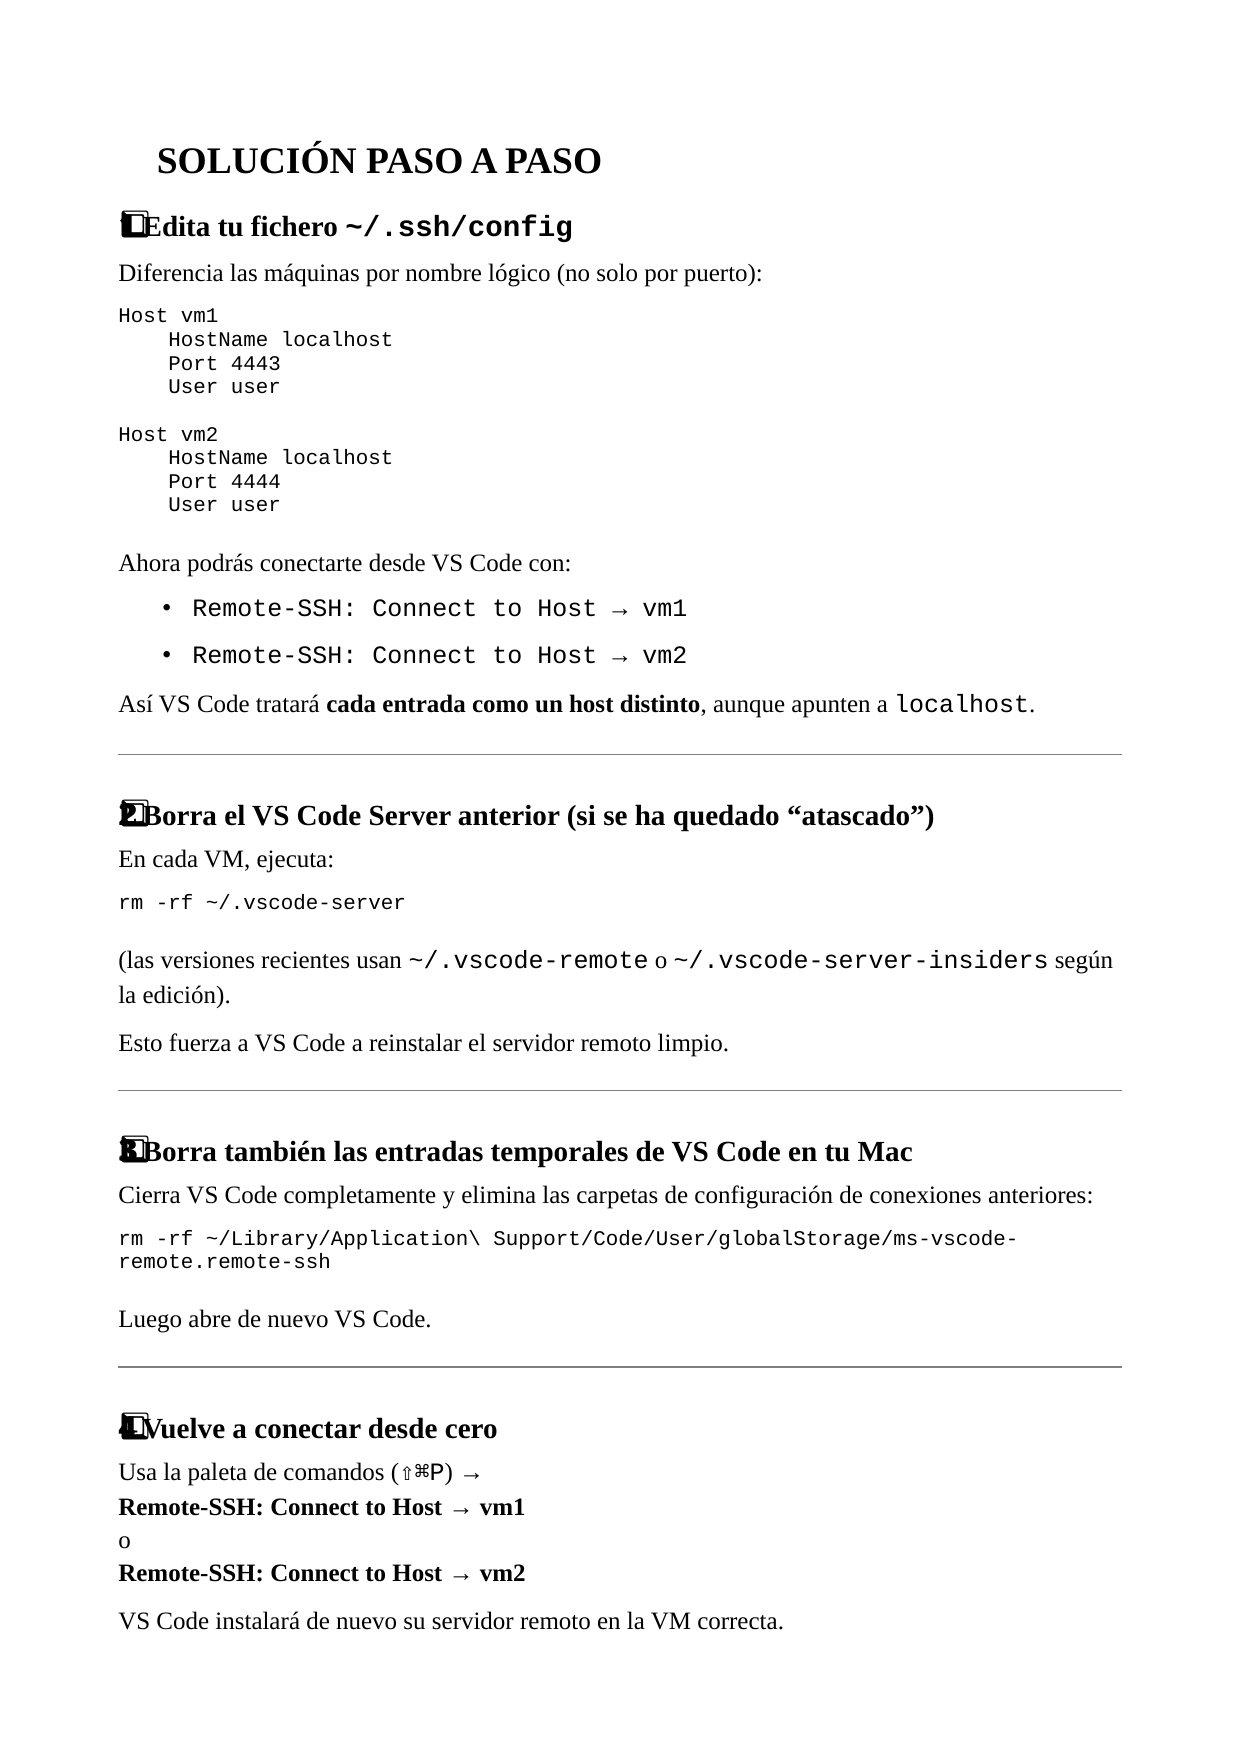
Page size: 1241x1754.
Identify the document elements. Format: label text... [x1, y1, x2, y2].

text Cierra VS Code completamente y elimina las carpetas de configuración de conexiones anteriores: [118, 1180, 1122, 1209]
text HostName localhost [118, 329, 1122, 353]
subtitle 3️⃣ Borra también las entradas temporales de VS Code en tu Mac [118, 1134, 1122, 1168]
text rm -rf ~/.vscode-server [118, 892, 1122, 916]
text Usa la paleta de comandos (⇧⌘P) → Remote-SSH: Connect to Host → vm1 o Remote-SSH: Connect to Host → vm2 [118, 1457, 1122, 1587]
text rm -rf ~/Library/Application\ Support/Code/User/globalStorage/ms-vscode-remote.remote-ssh [118, 1228, 1122, 1275]
text User user [118, 376, 1122, 400]
subtitle 4️⃣ Vuelve a conectar desde cero [118, 1411, 1122, 1444]
subtitle 1️⃣ Edita tu fichero ~/.ssh/config [118, 209, 1122, 245]
text En cada VM, ejecuta: [118, 844, 1122, 873]
text Host vm1 [118, 305, 1122, 329]
text Ahora podrás conectarte desde VS Code con: [118, 548, 1122, 576]
text Host vm2 [118, 423, 1122, 447]
list Remote-SSH: Connect to Host → vm1 [162, 595, 1122, 623]
text Diferencia las máquinas por nombre lógico (no solo por puerto): [118, 258, 1122, 286]
subtitle 🧹 SOLUCIÓN PASO A PASO [118, 139, 1122, 182]
text Luego abre de nuevo VS Code. [118, 1304, 1122, 1333]
text Port 4443 [118, 353, 1122, 376]
text Esto fuerza a VS Code a reinstalar el servidor remoto limpio. [118, 1028, 1122, 1056]
text Port 4444 [118, 471, 1122, 494]
subtitle 2️⃣ Borra el VS Code Server anterior (si se ha quedado “atascado”) [118, 798, 1122, 832]
text User user [118, 494, 1122, 518]
list Remote-SSH: Connect to Host → vm2 [162, 642, 1122, 671]
text HostName localhost [118, 447, 1122, 471]
text Así VS Code tratará cada entrada como un host distinto, aunque apunten a localhost. [118, 689, 1122, 720]
text (las versiones recientes usan ~/.vscode-remote o ~/.vscode-server-insiders según la edición). [118, 945, 1122, 1009]
text VS Code instalará de nuevo su servidor remoto en la VM correcta. [118, 1606, 1122, 1634]
